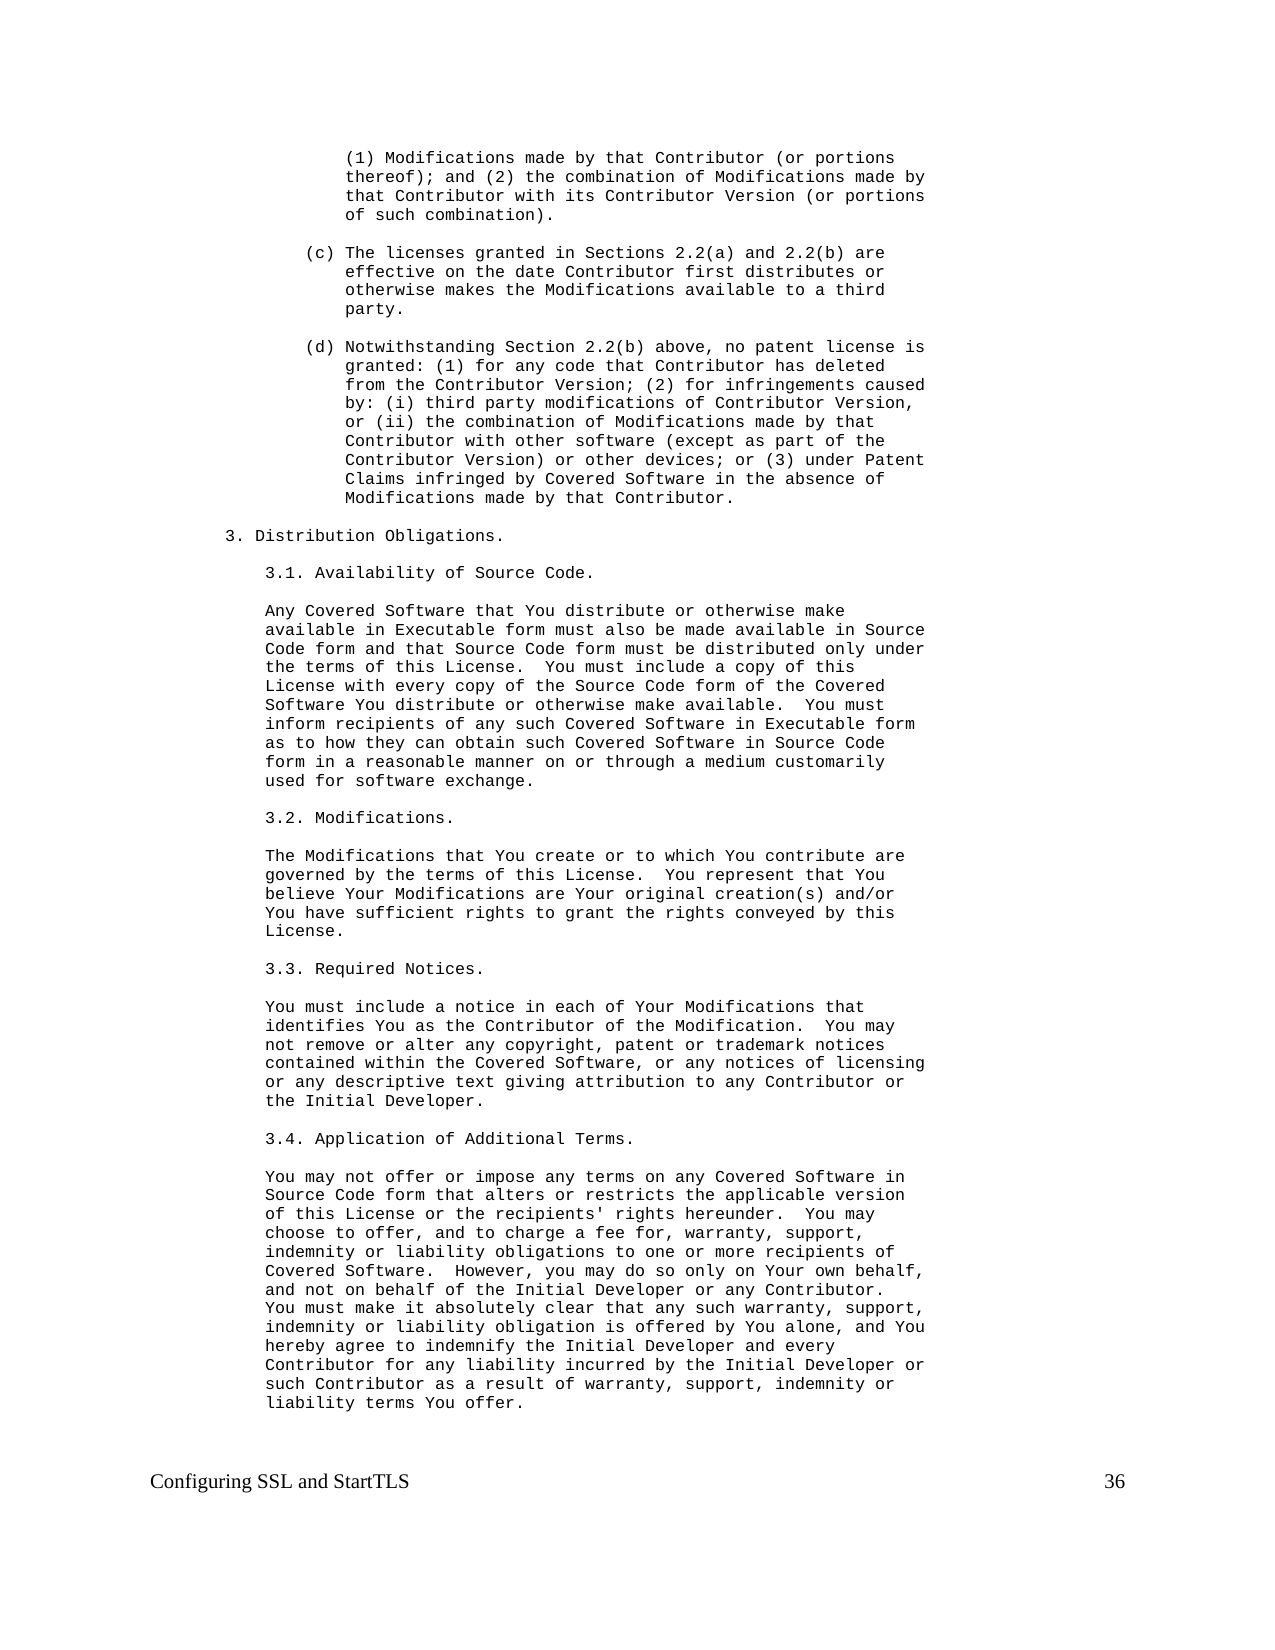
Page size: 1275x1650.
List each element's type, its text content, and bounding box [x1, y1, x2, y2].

text indemnity or liability obligations to one or more recipients of [225, 1243, 1125, 1262]
text from the Contributor Version; (2) for infringements caused [225, 376, 1125, 395]
text used for software exchange. [225, 772, 1125, 791]
text otherwise makes the Modifications available to a third [225, 282, 1125, 301]
text Claims infringed by Covered Software in the absence of [225, 471, 1125, 489]
text 3.3. Required Notices. [225, 961, 1125, 979]
text or any descriptive text giving attribution to any Contributor or [225, 1074, 1125, 1093]
text form in a reasonable manner on or through a medium customarily [225, 753, 1125, 772]
text The Modifications that You create or to which You contribute are [225, 848, 1125, 866]
text choose to offer, and to charge a fee for, warranty, support, [225, 1225, 1125, 1243]
text You must make it absolutely clear that any such warranty, support, [225, 1300, 1125, 1319]
text Contributor with other software (except as part of the [225, 433, 1125, 452]
text or (ii) the combination of Modifications made by that [225, 414, 1125, 433]
text Code form and that Source Code form must be distributed only under [225, 640, 1125, 659]
text indemnity or liability obligation is offered by You alone, and You [225, 1319, 1125, 1338]
text governed by the terms of this License. You represent that You [225, 866, 1125, 885]
text Contributor Version) or other devices; or (3) under Patent [225, 452, 1125, 471]
text License. [225, 923, 1125, 942]
text of such combination). [225, 207, 1125, 225]
text thereof); and (2) the combination of Modifications made by [225, 169, 1125, 188]
text hereby agree to indemnify the Initial Developer and every [225, 1338, 1125, 1357]
text believe Your Modifications are Your original creation(s) and/or [225, 885, 1125, 904]
text You must include a notice in each of Your Modifications that [225, 998, 1125, 1017]
text 3.4. Application of Additional Terms. [225, 1130, 1125, 1149]
text and not on behalf of the Initial Developer or any Contributor. [225, 1281, 1125, 1300]
text the Initial Developer. [225, 1093, 1125, 1112]
text not remove or alter any copyright, patent or trademark notices [225, 1036, 1125, 1055]
text Covered Software. However, you may do so only on Your own behalf, [225, 1262, 1125, 1281]
text available in Executable form must also be made available in Source [225, 621, 1125, 640]
text Software You distribute or otherwise make available. You must [225, 697, 1125, 716]
text party. [225, 301, 1125, 320]
text granted: (1) for any code that Contributor has deleted [225, 357, 1125, 376]
text Any Covered Software that You distribute or otherwise make [225, 602, 1125, 621]
text 3.2. Modifications. [225, 810, 1125, 829]
text Modifications made by that Contributor. [225, 489, 1125, 508]
text inform recipients of any such Covered Software in Executable form [225, 716, 1125, 734]
text such Contributor as a result of warranty, support, indemnity or [225, 1376, 1125, 1394]
text the terms of this License. You must include a copy of this [225, 659, 1125, 678]
text License with every copy of the Source Code form of the Covered [225, 678, 1125, 697]
text by: (i) third party modifications of Contributor Version, [225, 395, 1125, 414]
text as to how they can obtain such Covered Software in Source Code [225, 734, 1125, 753]
text liability terms You offer. [225, 1394, 1125, 1413]
text contained within the Covered Software, or any notices of licensing [225, 1055, 1125, 1074]
text (d) Notwithstanding Section 2.2(b) above, no patent license is [225, 338, 1125, 357]
text effective on the date Contributor first distributes or [225, 263, 1125, 282]
text You have sufficient rights to grant the rights conveyed by this [225, 904, 1125, 923]
text that Contributor with its Contributor Version (or portions [225, 188, 1125, 207]
text You may not offer or impose any terms on any Covered Software in [225, 1168, 1125, 1187]
text 3.1. Availability of Source Code. [225, 565, 1125, 584]
text Source Code form that alters or restricts the applicable version [225, 1187, 1125, 1206]
text of this License or the recipients' rights hereunder. You may [225, 1206, 1125, 1225]
text (1) Modifications made by that Contributor (or portions [225, 150, 1125, 169]
text 3. Distribution Obligations. [225, 527, 1125, 546]
text (c) The licenses granted in Sections 2.2(a) and 2.2(b) are [225, 244, 1125, 263]
text Contributor for any liability incurred by the Initial Developer or [225, 1357, 1125, 1376]
text identifies You as the Contributor of the Modification. You may [225, 1017, 1125, 1036]
